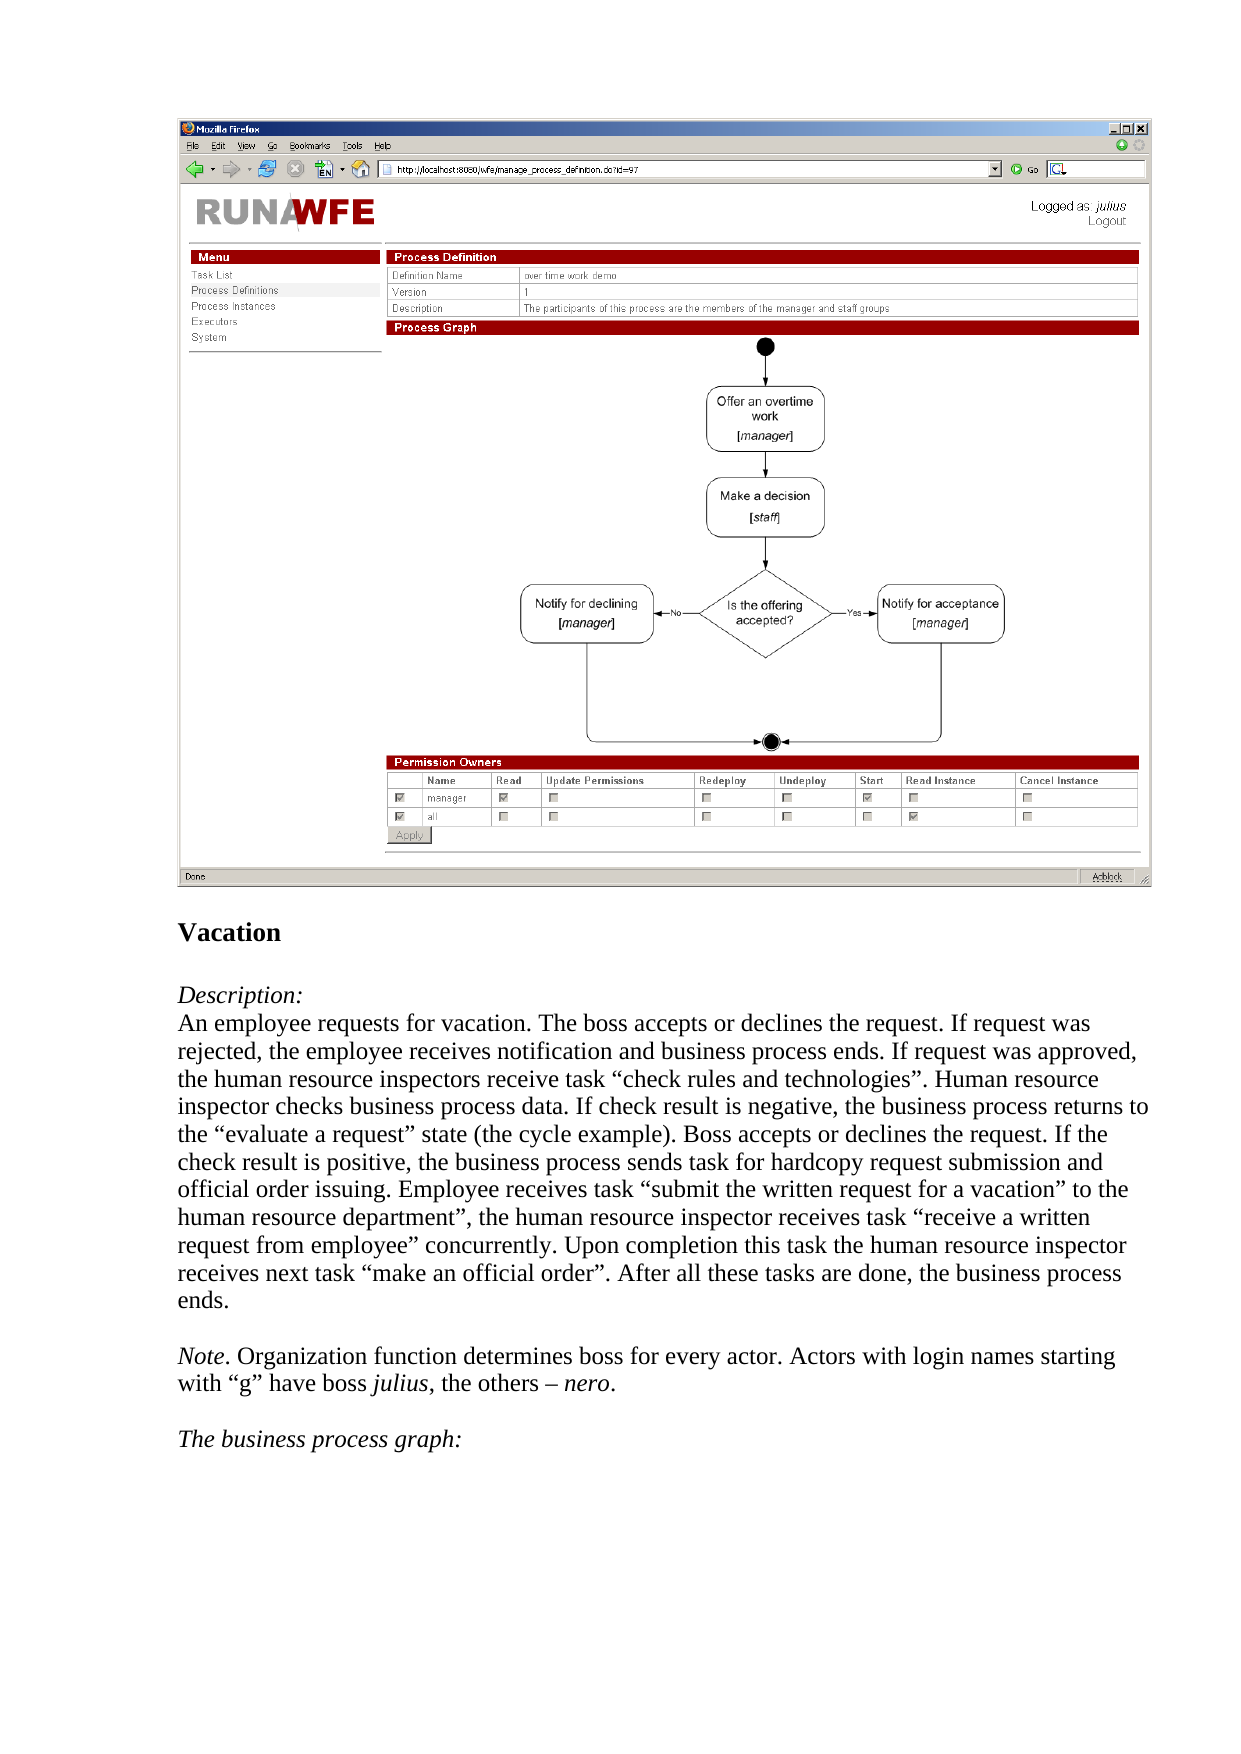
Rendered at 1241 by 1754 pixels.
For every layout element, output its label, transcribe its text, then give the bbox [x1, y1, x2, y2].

text An employee requests for vacation. The boss accepts or declines the request. If request was rejected, the employee receives notification and business process ends. If request was approved, the human resource inspectors receive task “check rules and technologies”. Human resource inspector checks business process data. If check result is negative, the business process returns to the “evaluate a request” state (the cycle example). Boss accepts or declines the request. If the check result is positive, the business process sends task for hardcopy request submission and official order issuing. Employee receives task “submit the written request for a vacation” to the human resource department”, the human resource inspector receives task “receive a written request from employee” concurrently. Upon completion this task the human resource inspector receives next task “make an official order”. After all these tasks are done, the business process ends. [177, 1009, 1152, 1314]
subtitle Vacation [177, 918, 1152, 948]
text Description: [177, 982, 1152, 1009]
picture [177, 118, 1152, 887]
text The business process graph: [177, 1425, 1152, 1453]
text Note. Organization function determines boss for every actor. Actors with login names starting with “g” have boss julius, the others – nero. [177, 1342, 1152, 1397]
